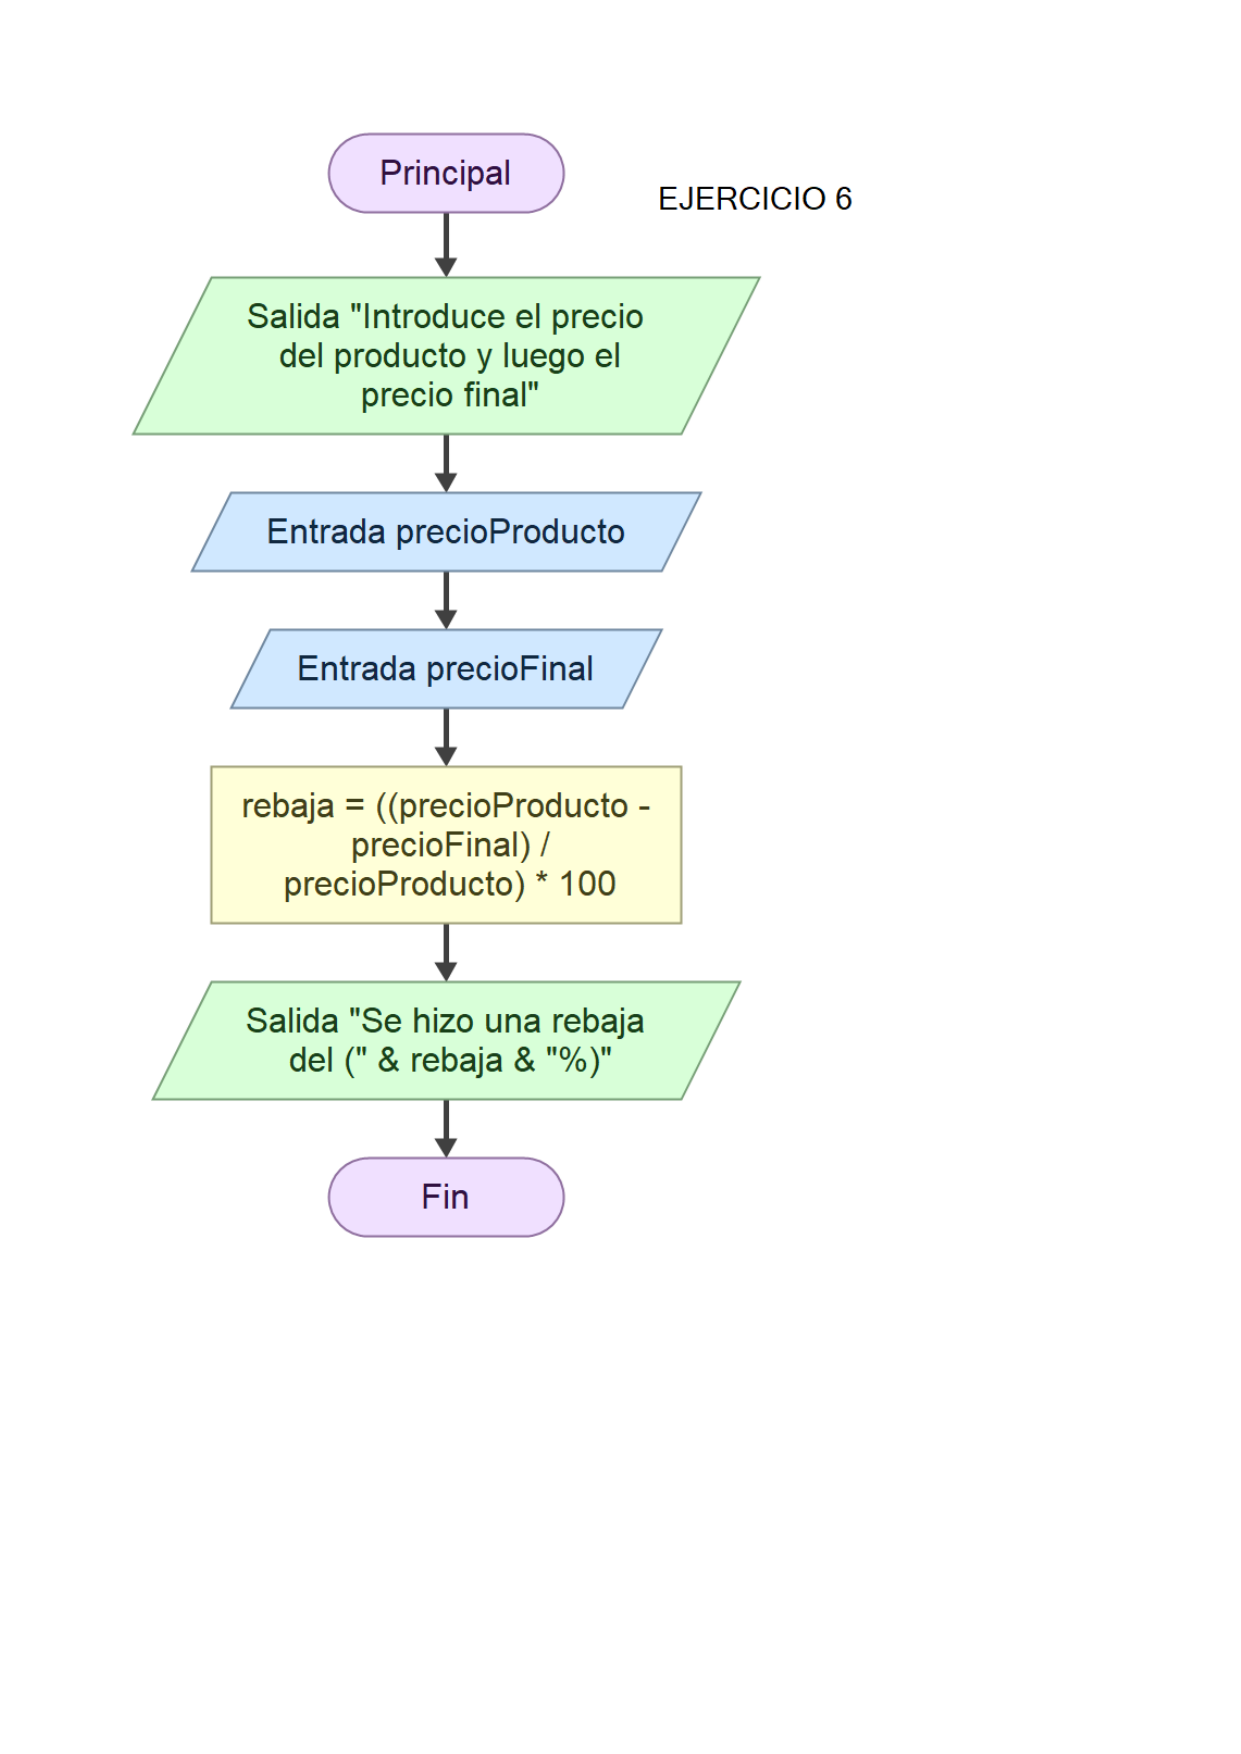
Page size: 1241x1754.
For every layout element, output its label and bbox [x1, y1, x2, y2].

picture [113, 114, 1118, 1263]
